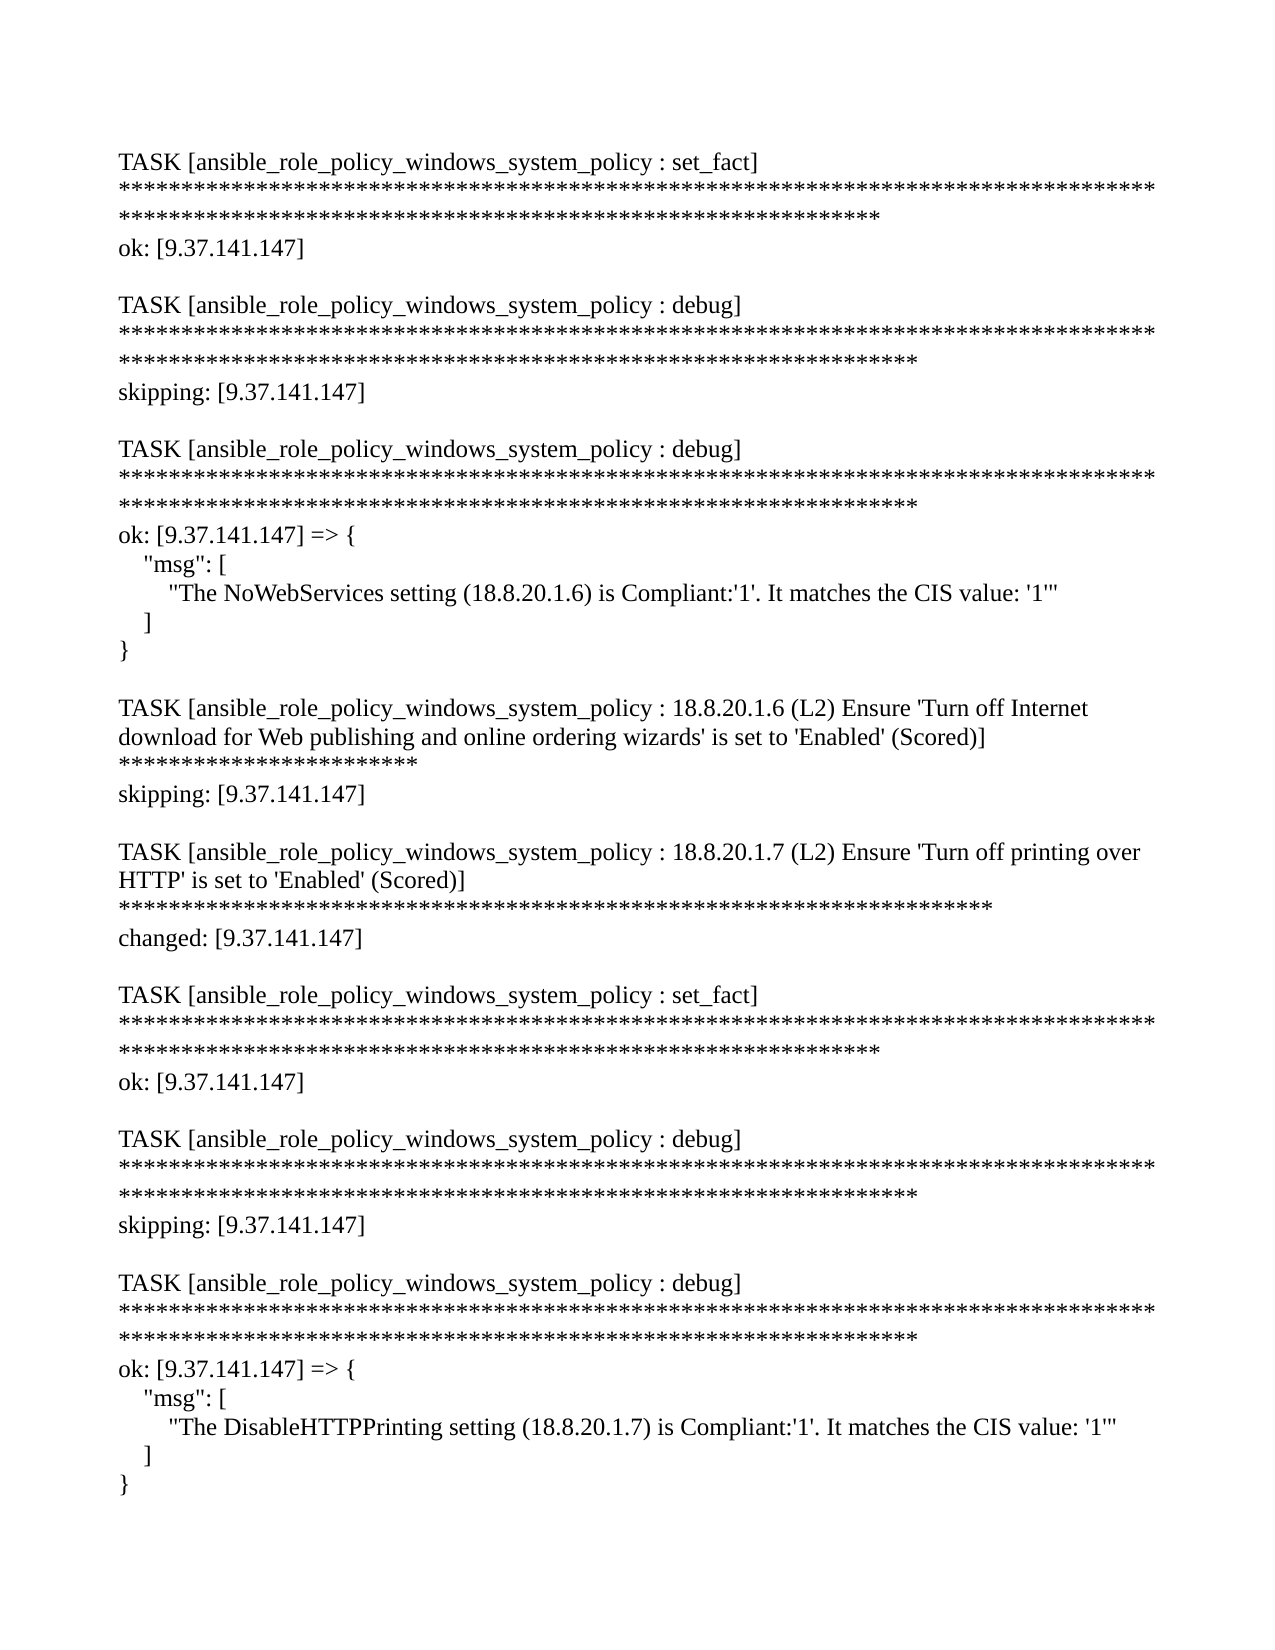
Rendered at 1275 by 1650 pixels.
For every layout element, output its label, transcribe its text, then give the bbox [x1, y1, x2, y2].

text } [118, 1469, 1157, 1498]
text "The NoWebServices setting (18.8.20.1.6) is Compliant:'1'. It matches the CIS value: '1'" [118, 578, 1157, 607]
text skipping: [9.37.141.147] [118, 1211, 1157, 1239]
text ok: [9.37.141.147] => { [118, 521, 1157, 549]
text "msg": [ [118, 1383, 1157, 1412]
text ok: [9.37.141.147] => { [118, 1354, 1157, 1383]
text TASK [ansible_role_policy_windows_system_policy : set_fact] ************************************************************************************************************************************************ [118, 147, 1157, 233]
text skipping: [9.37.141.147] [118, 779, 1157, 808]
text ] [118, 1441, 1157, 1469]
text } [118, 636, 1157, 664]
text TASK [ansible_role_policy_windows_system_policy : set_fact] ************************************************************************************************************************************************ [118, 981, 1157, 1067]
text "The DisableHTTPPrinting setting (18.8.20.1.7) is Compliant:'1'. It matches the CIS value: '1'" [118, 1412, 1157, 1441]
text TASK [ansible_role_policy_windows_system_policy : debug] *************************************************************************************************************************************************** [118, 1124, 1157, 1211]
text skipping: [9.37.141.147] [118, 377, 1157, 406]
text changed: [9.37.141.147] [118, 923, 1157, 952]
text TASK [ansible_role_policy_windows_system_policy : 18.8.20.1.7 (L2) Ensure 'Turn off printing over HTTP' is set to 'Enabled' (Scored)] ********************************************************************** [118, 837, 1157, 923]
text "msg": [ [118, 549, 1157, 578]
text ok: [9.37.141.147] [118, 233, 1157, 262]
text TASK [ansible_role_policy_windows_system_policy : debug] *************************************************************************************************************************************************** [118, 434, 1157, 521]
text TASK [ansible_role_policy_windows_system_policy : debug] *************************************************************************************************************************************************** [118, 1268, 1157, 1354]
text TASK [ansible_role_policy_windows_system_policy : 18.8.20.1.6 (L2) Ensure 'Turn off Internet download for Web publishing and online ordering wizards' is set to 'Enabled' (Scored)] ************************ [118, 693, 1157, 779]
text TASK [ansible_role_policy_windows_system_policy : debug] *************************************************************************************************************************************************** [118, 291, 1157, 377]
text ok: [9.37.141.147] [118, 1067, 1157, 1096]
text ] [118, 607, 1157, 636]
